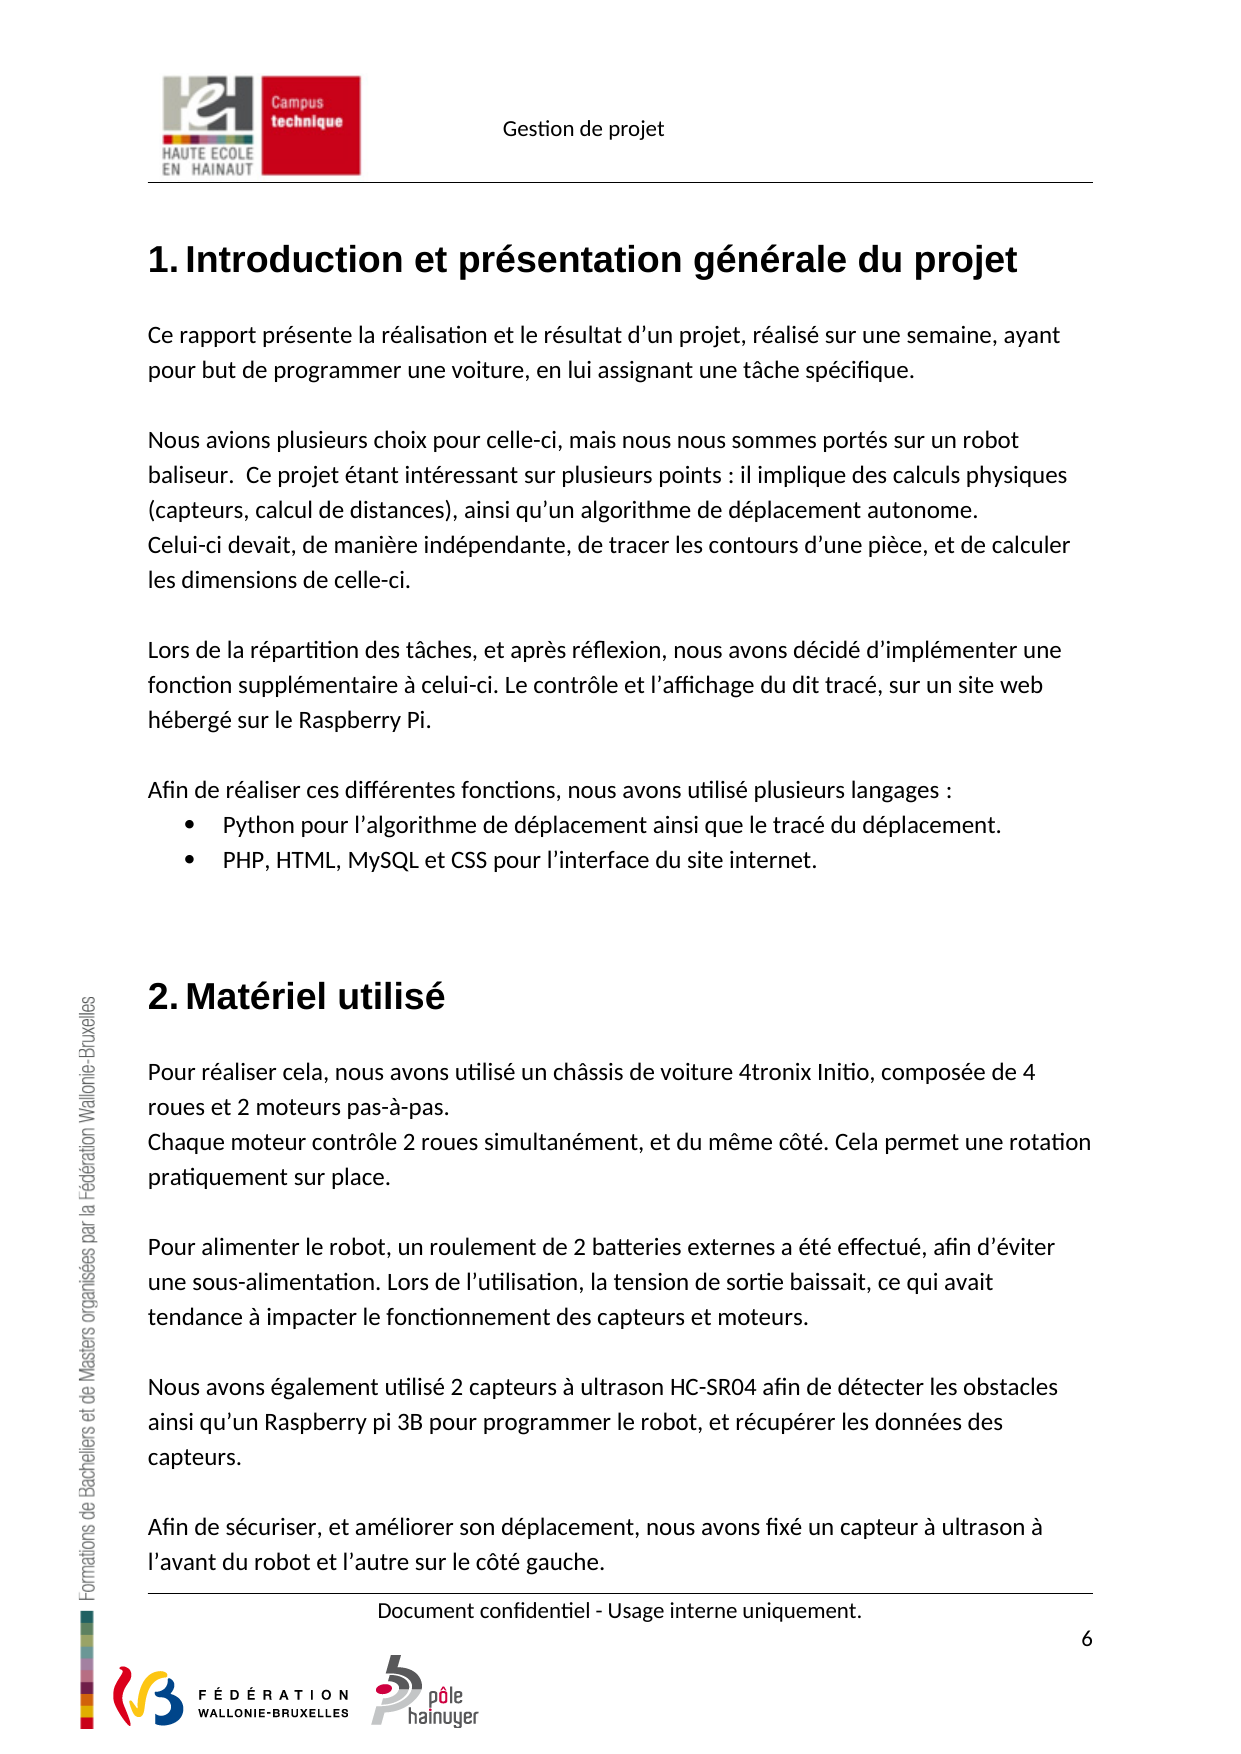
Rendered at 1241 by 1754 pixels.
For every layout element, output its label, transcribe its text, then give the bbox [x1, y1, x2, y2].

list Python pour l’algorithme de déplacement ainsi que le tracé du déplacement. [185, 809, 1093, 840]
text Afin de sécuriser, et améliorer son déplacement, nous avons fixé un capteur à ultrason à l’avant du robot et l’autre sur le côté gauche. [148, 1511, 1093, 1576]
text Chaque moteur contrôle 2 roues simultanément, et du même côté. Cela permet une rotation pratiquement sur place. [148, 1126, 1093, 1191]
picture [158, 73, 369, 182]
text Nous avons également utilisé 2 capteurs à ultrason HC-SR04 afin de détecter les obstacles ainsi qu’un Raspberry pi 3B pour programmer le robot, et récupérer les données des capteurs. [148, 1371, 1093, 1471]
list PHP, HTML, MySQL et CSS pour l’interface du site internet. [185, 844, 1093, 875]
text Pour réaliser cela, nous avons utilisé un châssis de voiture 4tronix Initio, composée de 4 roues et 2 moteurs pas-à-pas. [148, 1056, 1093, 1121]
picture [113, 1655, 479, 1729]
text Nous avions plusieurs choix pour celle-ci, mais nous nous sommes portés sur un robot baliseur. Ce projet étant intéressant sur plusieurs points : il implique des calculs physiques (capteurs, calcul de distances), ainsi qu’un algorithme de déplacement autonome. [148, 424, 1093, 525]
text Pour alimenter le robot, un roulement de 2 batteries externes a été effectué, afin d’éviter une sous-alimentation. Lors de l’utilisation, la tension de sortie baissait, ce qui avait tendance à impacter le fonctionnement des capteurs et moteurs. [148, 1231, 1093, 1331]
text Ce rapport présente la réalisation et le résultat d’un projet, réalisé sur une semaine, ayant pour but de programmer une voiture, en lui assignant une tâche spécifique. [148, 319, 1093, 385]
text Afin de réaliser ces différentes fonctions, nous avons utilisé plusieurs langages : [148, 774, 1093, 805]
subtitle Matériel utilisé [148, 974, 1093, 1017]
subtitle Introduction et présentation générale du projet [148, 238, 1093, 281]
text Lors de la répartition des tâches, et après réflexion, nous avons décidé d’implémenter une fonction supplémentaire à celui-ci. Le contrôle et l’affichage du dit tracé, sur un site web hébergé sur le Raspberry Pi. [148, 634, 1093, 735]
picture [78, 997, 98, 1729]
text Celui-ci devait, de manière indépendante, de tracer les contours d’une pièce, et de calculer les dimensions de celle-ci. [148, 529, 1093, 595]
